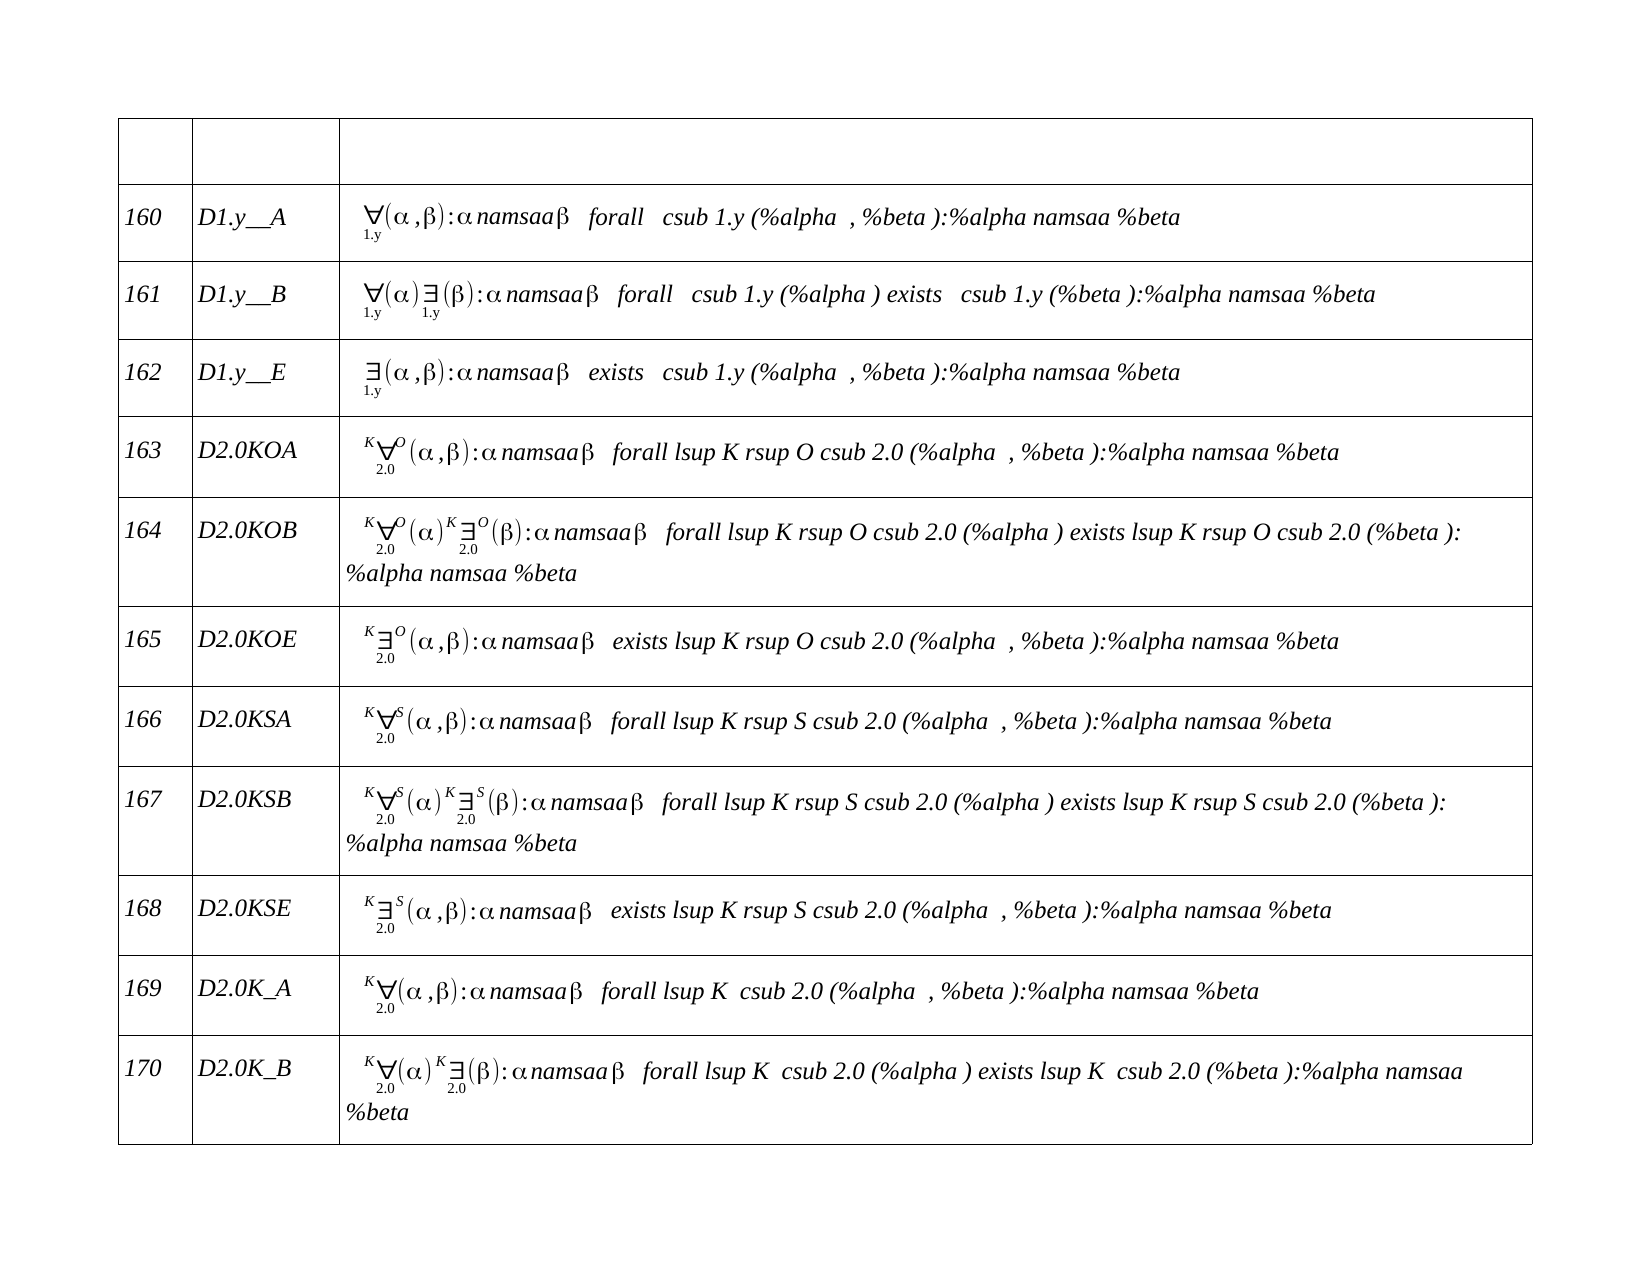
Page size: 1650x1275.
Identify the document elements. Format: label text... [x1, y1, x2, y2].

table_cell D2.0K_A [193, 956, 339, 1035]
table_cell D2.0KSE [193, 876, 339, 955]
table_cell exists lsup K rsup O csub 2.0 (%alpha , %beta ):%alpha namsaa %beta [340, 607, 1532, 686]
table_cell 163 [119, 417, 192, 497]
table_cell D2.0KOA [193, 417, 339, 497]
table_cell 165 [119, 607, 192, 686]
table_cell 161 [119, 262, 192, 339]
table_cell D1.y__A [193, 185, 339, 261]
table_cell [340, 119, 1532, 183]
table_cell D2.0KSA [193, 687, 339, 766]
table_cell 170 [119, 1036, 192, 1144]
table_cell forall lsup K csub 2.0 (%alpha ) exists lsup K csub 2.0 (%beta ):%alpha namsaa %beta [340, 1036, 1532, 1144]
table_cell 168 [119, 876, 192, 955]
table_cell exists csub 1.y (%alpha , %beta ):%alpha namsaa %beta [340, 340, 1532, 416]
table_cell 166 [119, 687, 192, 766]
table_cell 164 [119, 498, 192, 606]
table_cell 169 [119, 956, 192, 1035]
table_cell 160 [119, 185, 192, 261]
table_cell D2.0KOB [193, 498, 339, 606]
table_cell D2.0K_B [193, 1036, 339, 1144]
table_cell forall csub 1.y (%alpha ) exists csub 1.y (%beta ):%alpha namsaa %beta [340, 262, 1532, 339]
table_cell D2.0KOE [193, 607, 339, 686]
table_cell D2.0KSB [193, 767, 339, 875]
table_cell exists lsup K rsup S csub 2.0 (%alpha , %beta ):%alpha namsaa %beta [340, 876, 1532, 955]
table_cell forall lsup K csub 2.0 (%alpha , %beta ):%alpha namsaa %beta [340, 956, 1532, 1035]
table_cell D1.y__B [193, 262, 339, 339]
table_cell forall lsup K rsup O csub 2.0 (%alpha ) exists lsup K rsup O csub 2.0 (%beta ):%alpha namsaa %beta [340, 498, 1532, 606]
table_cell 167 [119, 767, 192, 875]
table_cell forall lsup K rsup S csub 2.0 (%alpha , %beta ):%alpha namsaa %beta [340, 687, 1532, 766]
table_cell forall lsup K rsup O csub 2.0 (%alpha , %beta ):%alpha namsaa %beta [340, 417, 1532, 497]
table_cell [119, 119, 192, 183]
table_cell forall lsup K rsup S csub 2.0 (%alpha ) exists lsup K rsup S csub 2.0 (%beta ):%alpha namsaa %beta [340, 767, 1532, 875]
table_cell forall csub 1.y (%alpha , %beta ):%alpha namsaa %beta [340, 185, 1532, 261]
table_cell 162 [119, 340, 192, 416]
table_cell D1.y__E [193, 340, 339, 416]
table_cell [193, 119, 339, 183]
